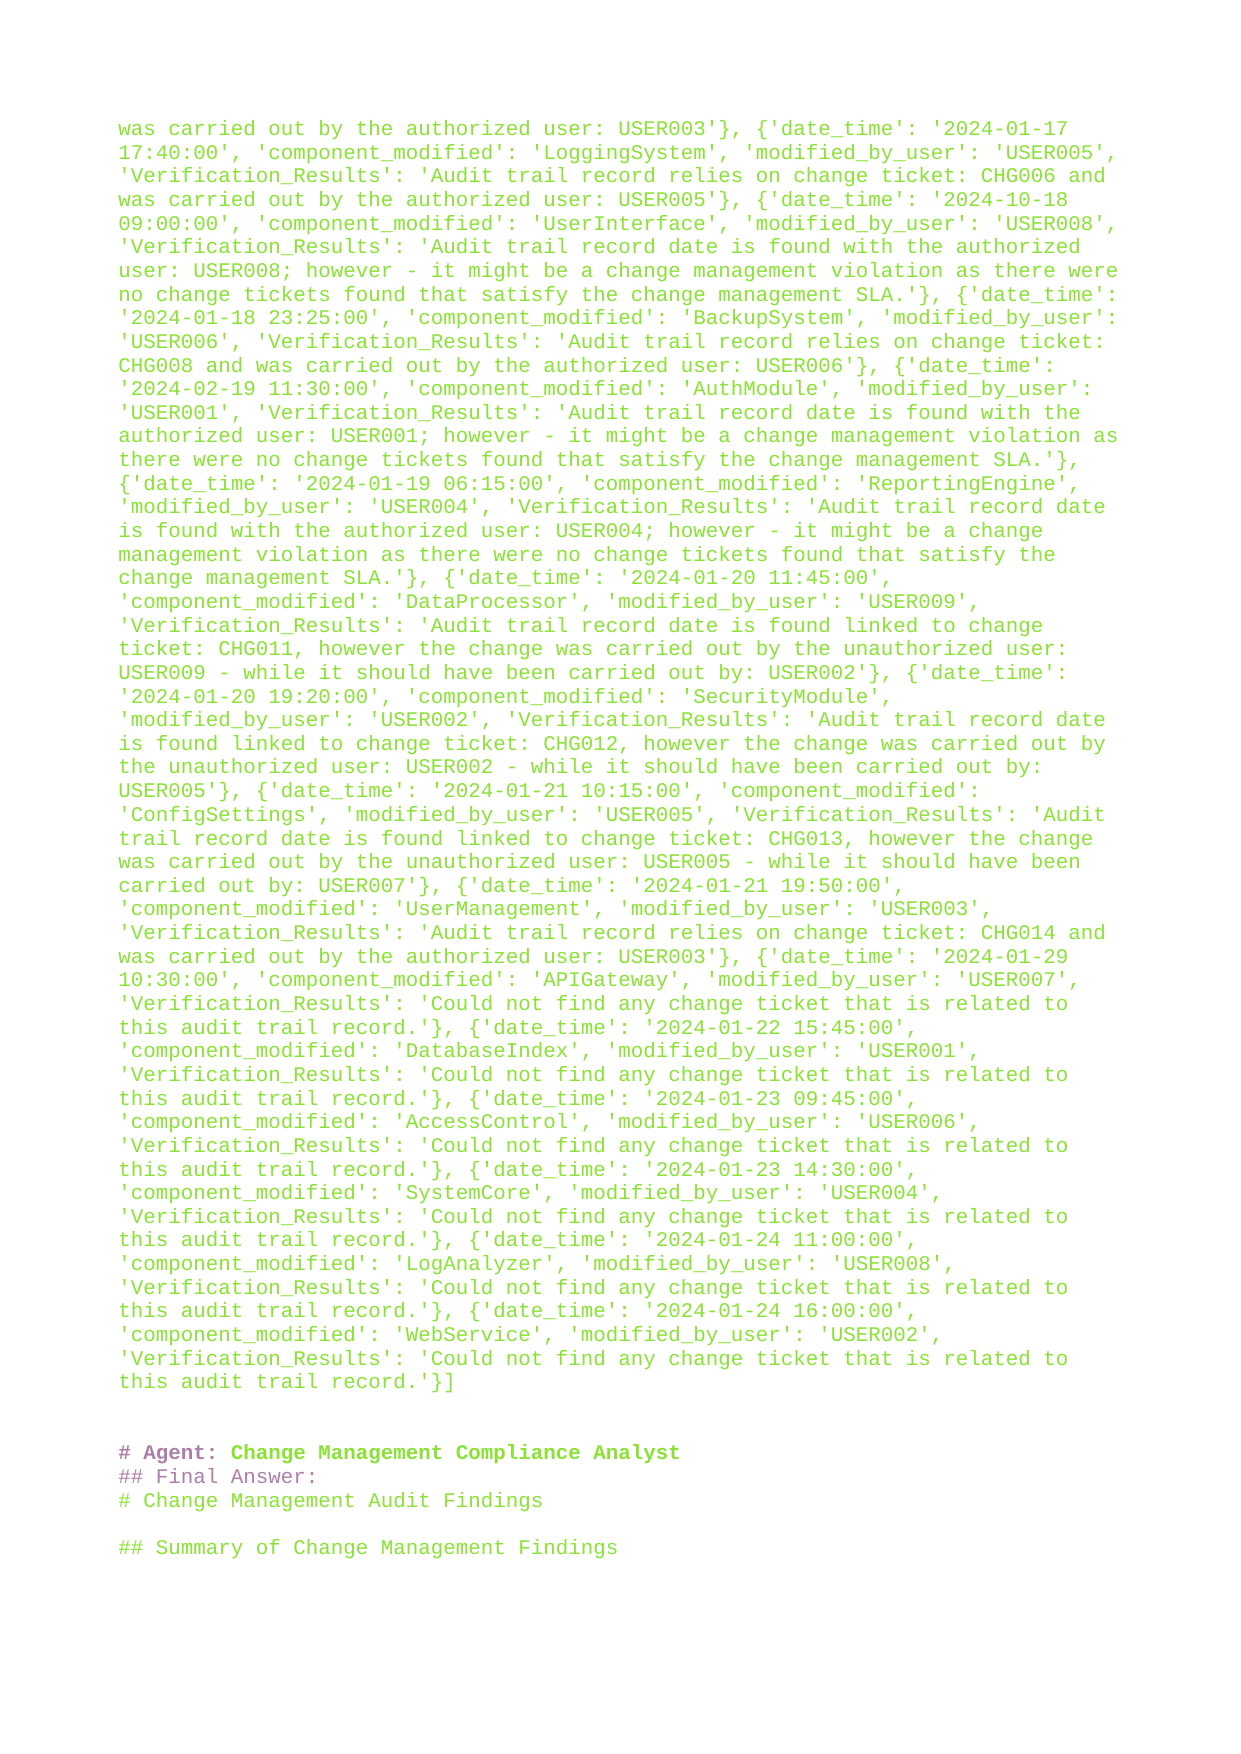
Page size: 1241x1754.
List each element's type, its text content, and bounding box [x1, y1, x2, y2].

text ## Summary of Change Management Findings [118, 1537, 1122, 1561]
text was carried out by the authorized user: USER003'}, {'date_time': '2024-01-17 17:40:00', 'component_modified': 'LoggingSystem', 'modified_by_user': 'USER005', 'Verification_Results': 'Audit trail record relies on change ticket: CHG006 and was carried out by the authorized user: USER005'}, {'date_time': '2024-10-18 09:00:00', 'component_modified': 'UserInterface', 'modified_by_user': 'USER008', 'Verification_Results': 'Audit trail record date is found with the authorized user: USER008; however - it might be a change management violation as there were no change tickets found that satisfy the change management SLA.'}, {'date_time': '2024-01-18 23:25:00', 'component_modified': 'BackupSystem', 'modified_by_user': 'USER006', 'Verification_Results': 'Audit trail record relies on change ticket: CHG008 and was carried out by the authorized user: USER006'}, {'date_time': '2024-02-19 11:30:00', 'component_modified': 'AuthModule', 'modified_by_user': 'USER001', 'Verification_Results': 'Audit trail record date is found with the authorized user: USER001; however - it might be a change management violation as there were no change tickets found that satisfy the change management SLA.'}, {'date_time': '2024-01-19 06:15:00', 'component_modified': 'ReportingEngine', 'modified_by_user': 'USER004', 'Verification_Results': 'Audit trail record date is found with the authorized user: USER004; however - it might be a change management violation as there were no change tickets found that satisfy the change management SLA.'}, {'date_time': '2024-01-20 11:45:00', 'component_modified': 'DataProcessor', 'modified_by_user': 'USER009', 'Verification_Results': 'Audit trail record date is found linked to change ticket: CHG011, however the change was carried out by the unauthorized user: USER009 - while it should have been carried out by: USER002'}, {'date_time': '2024-01-20 19:20:00', 'component_modified': 'SecurityModule', 'modified_by_user': 'USER002', 'Verification_Results': 'Audit trail record date is found linked to change ticket: CHG012, however the change was carried out by the unauthorized user: USER002 - while it should have been carried out by: USER005'}, {'date_time': '2024-01-21 10:15:00', 'component_modified': 'ConfigSettings', 'modified_by_user': 'USER005', 'Verification_Results': 'Audit trail record date is found linked to change ticket: CHG013, however the change was carried out by the unauthorized user: USER005 - while it should have been carried out by: USER007'}, {'date_time': '2024-01-21 19:50:00', 'component_modified': 'UserManagement', 'modified_by_user': 'USER003', 'Verification_Results': 'Audit trail record relies on change ticket: CHG014 and was carried out by the authorized user: USER003'}, {'date_time': '2024-01-29 10:30:00', 'component_modified': 'APIGateway', 'modified_by_user': 'USER007', 'Verification_Results': 'Could not find any change ticket that is related to this audit trail record.'}, {'date_time': '2024-01-22 15:45:00', 'component_modified': 'DatabaseIndex', 'modified_by_user': 'USER001', 'Verification_Results': 'Could not find any change ticket that is related to this audit trail record.'}, {'date_time': '2024-01-23 09:45:00', 'component_modified': 'AccessControl', 'modified_by_user': 'USER006', 'Verification_Results': 'Could not find any change ticket that is related to this audit trail record.'}, {'date_time': '2024-01-23 14:30:00', 'component_modified': 'SystemCore', 'modified_by_user': 'USER004', 'Verification_Results': 'Could not find any change ticket that is related to this audit trail record.'}, {'date_time': '2024-01-24 11:00:00', 'component_modified': 'LogAnalyzer', 'modified_by_user': 'USER008', 'Verification_Results': 'Could not find any change ticket that is related to this audit trail record.'}, {'date_time': '2024-01-24 16:00:00', 'component_modified': 'WebService', 'modified_by_user': 'USER002', 'Verification_Results': 'Could not find any change ticket that is related to this audit trail record.'}] [118, 118, 1122, 1395]
text # Agent: Change Management Compliance Analyst [118, 1442, 1122, 1466]
text ## Final Answer: [118, 1466, 1122, 1489]
text # Change Management Audit Findings [118, 1489, 1122, 1513]
